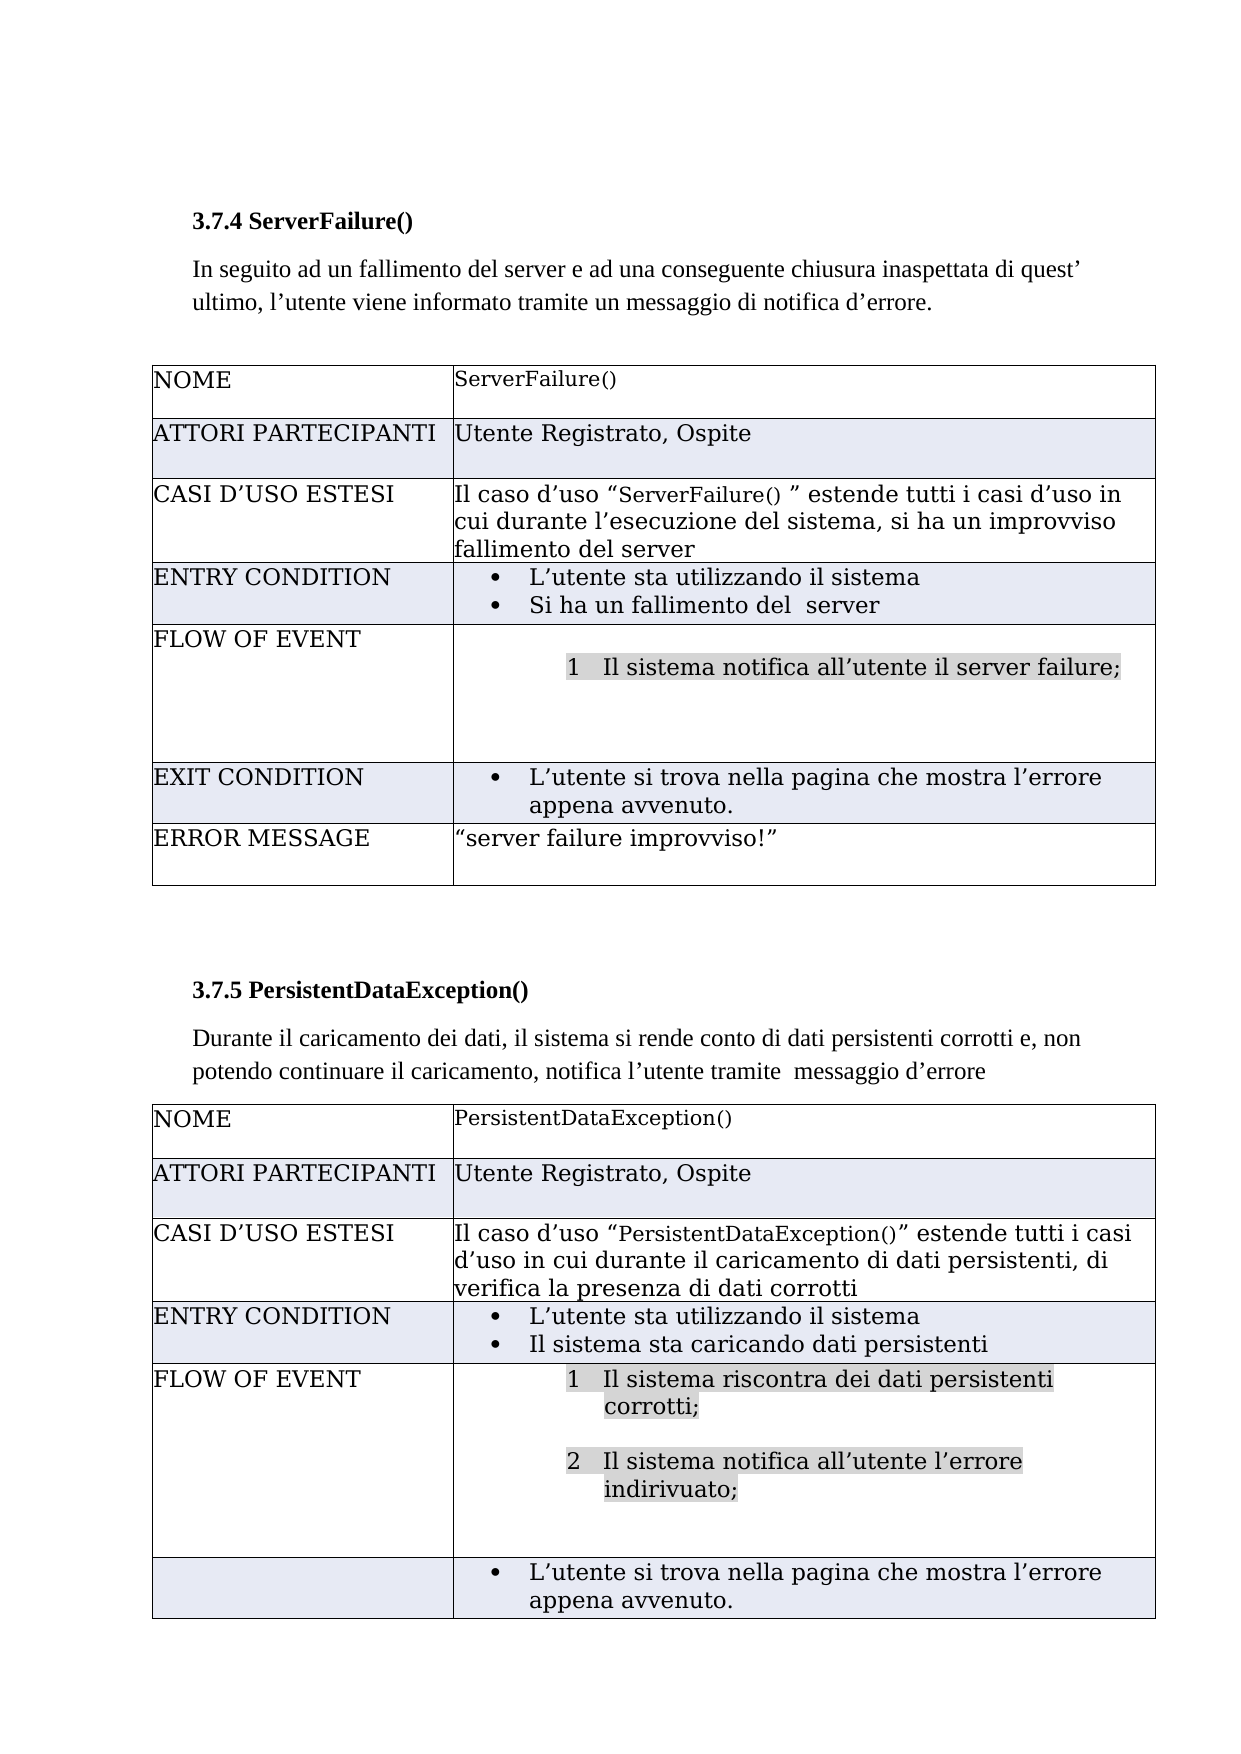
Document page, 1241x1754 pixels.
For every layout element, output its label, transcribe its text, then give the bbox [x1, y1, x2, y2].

table_cell Il sistema notifica all’utente il server failure; [454, 625, 1155, 762]
table_header NOME [153, 366, 453, 418]
table_cell Il caso d’uso “PersistentDataException()” estende tutti i casi d’uso in cui durante il caricamento di dati persistenti, di verifica la presenza di dati corrotti [454, 1219, 1155, 1301]
table_cell FLOW OF EVENT [153, 1364, 453, 1557]
text 3.7.4 ServerFailure() [192, 206, 1122, 235]
table_cell ENTRY CONDITION [153, 1302, 453, 1363]
text Durante il caricamento dei dati, il sistema si rende conto di dati persistenti corrotti e, non potendo continuare il caricamento, notifica l’utente tramite messaggio d’errore [192, 1023, 1122, 1085]
table_cell CASI D’USO ESTESI [153, 1219, 453, 1301]
table_cell ATTORI PARTECIPANTI [153, 419, 453, 478]
table_cell Il caso d’uso “ServerFailure() ” estende tutti i casi d’uso in cui durante l’esecuzione del sistema, si ha un improvviso fallimento del server [454, 479, 1155, 562]
table_cell L’utente sta utilizzando il sistema Il sistema sta caricando dati persistenti [454, 1302, 1155, 1363]
table_cell ATTORI PARTECIPANTI [153, 1159, 453, 1217]
table_cell “server failure improvviso!” [454, 824, 1155, 884]
table_cell L’utente si trova nella pagina che mostra l’errore appena avvenuto. [454, 1558, 1155, 1618]
table_header ServerFailure() [454, 366, 1155, 418]
text In seguito ad un fallimento del server e ad una conseguente chiusura inaspettata di quest’ ultimo, l’utente viene informato tramite un messaggio di notifica d’errore. [192, 254, 1122, 316]
table_cell ERROR MESSAGE [153, 824, 453, 884]
table_cell Utente Registrato, Ospite [454, 1159, 1155, 1217]
table_cell L’utente sta utilizzando il sistema Si ha un fallimento del server [454, 563, 1155, 624]
table_cell CASI D’USO ESTESI [153, 479, 453, 562]
table_header NOME [153, 1105, 453, 1157]
table_cell Utente Registrato, Ospite [454, 419, 1155, 478]
table_cell FLOW OF EVENT [153, 625, 453, 762]
table_cell ENTRY CONDITION [153, 563, 453, 624]
table_cell EXIT CONDITION [153, 763, 453, 823]
table_header PersistentDataException() [454, 1105, 1155, 1157]
table_cell L’utente si trova nella pagina che mostra l’errore appena avvenuto. [454, 763, 1155, 823]
table_cell Il sistema riscontra dei dati persistenti corrotti; Il sistema notifica all’utente l’errore indirivuato; [454, 1364, 1155, 1557]
table_cell [153, 1558, 453, 1618]
text 3.7.5 PersistentDataException() [192, 976, 1122, 1004]
